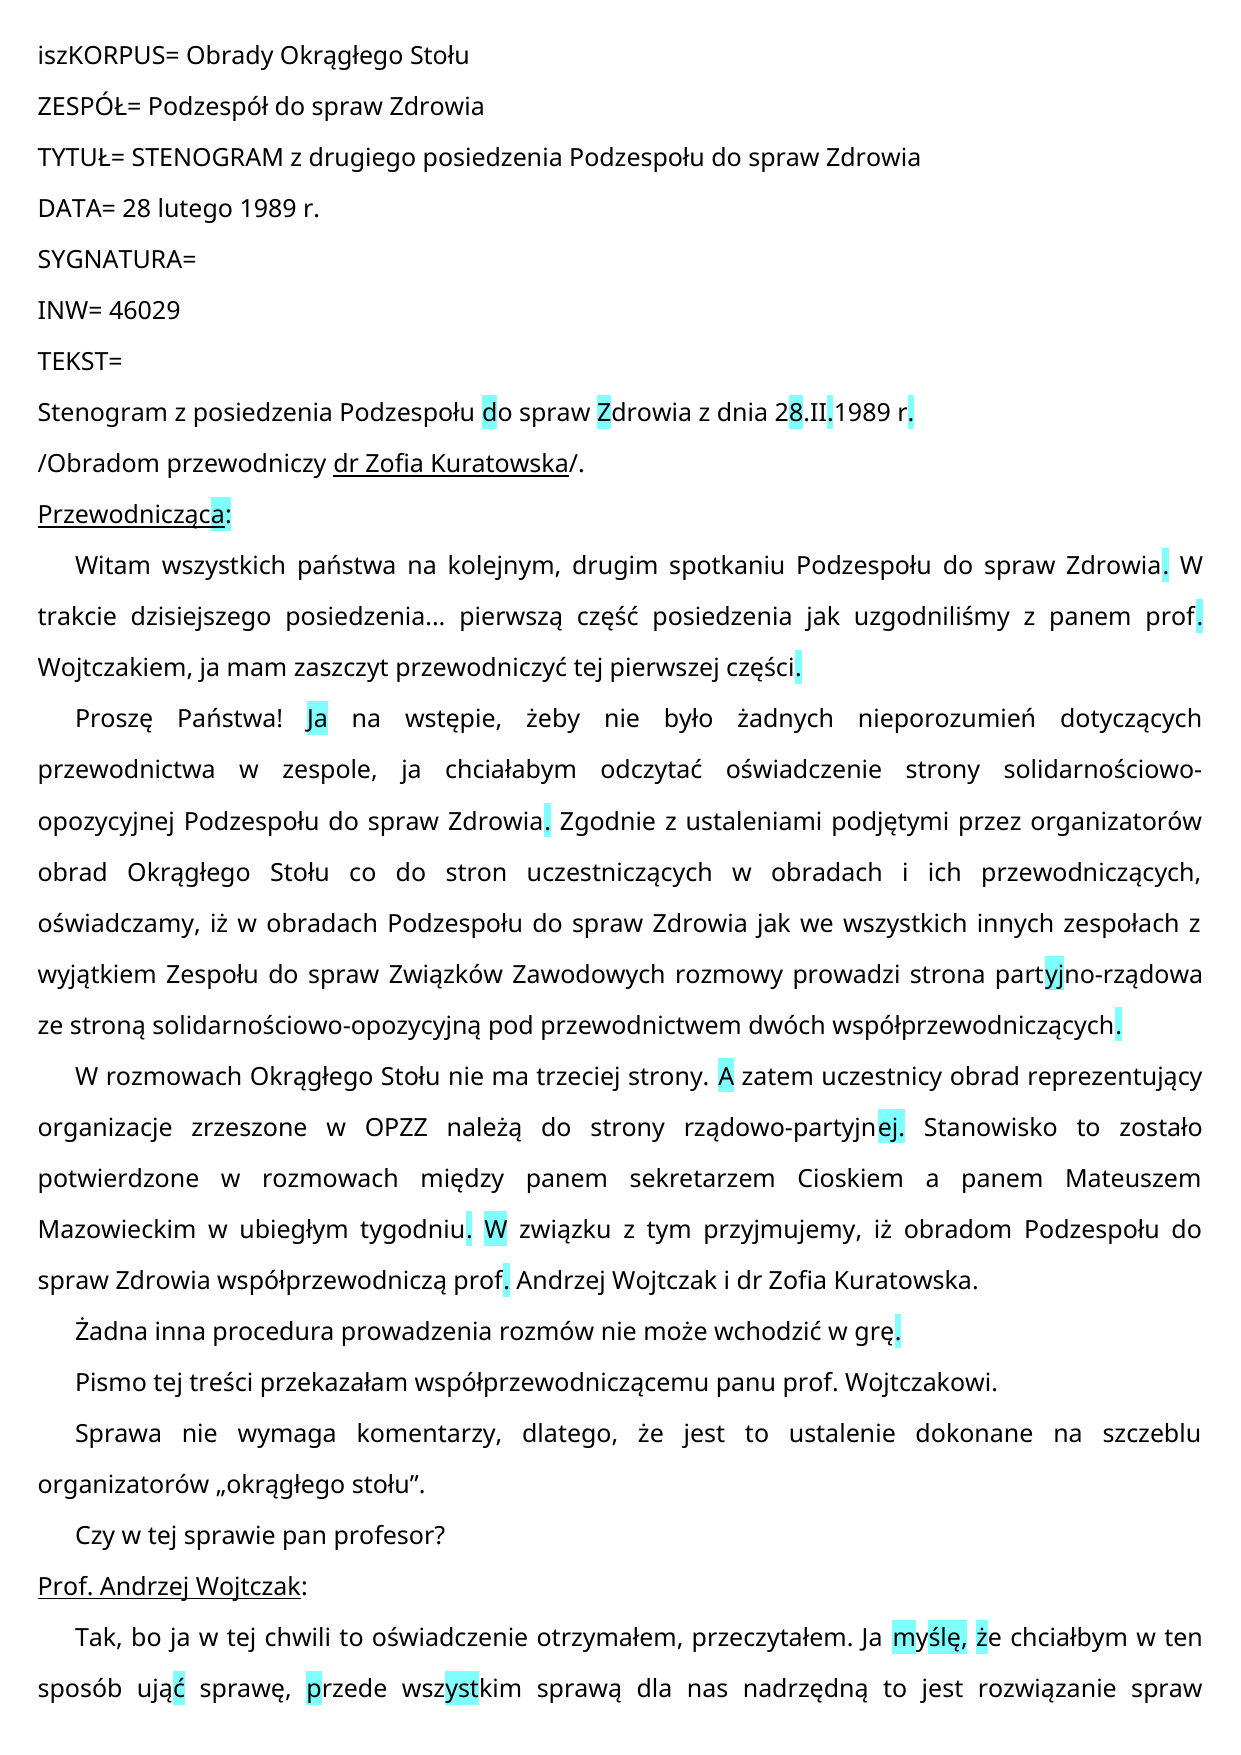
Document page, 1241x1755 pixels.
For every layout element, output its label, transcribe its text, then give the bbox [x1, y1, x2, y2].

text Żadna inna procedura prowadzenia rozmów nie może wchodzić w grę. [37, 1313, 1203, 1348]
text Sprawa nie wymaga komentarzy, dlatego, że jest to ustalenie dokonane na szczeblu organizatorów „okrągłego stołu”. [37, 1416, 1203, 1501]
text Pismo tej treści przekazałam współprzewodniczącemu panu prof. Wojtczakowi. [37, 1364, 1203, 1399]
text Czy w tej sprawie pan profesor? [37, 1518, 1203, 1552]
text SYGNATURA= [37, 242, 1203, 276]
text DATA= 28 lutego 1989 r. [37, 191, 1203, 225]
text TYTUŁ= STENOGRAM z drugiego posiedzenia Podzespołu do spraw Zdrowia [37, 139, 1203, 174]
text iszKORPUS= Obrady Okrągłego Stołu [37, 37, 1203, 72]
text Witam wszystkich państwa na kolejnym, drugim spotkaniu Podzespołu do spraw Zdrowia. W trakcie dzisiejszego posiedzenia... pierwszą część posiedzenia jak uzgodniliśmy z panem prof. Wojtczakiem, ja mam zaszczyt przewodniczyć tej pierwszej części. [37, 548, 1203, 684]
text /Obradom przewodniczy dr Zofia Kuratowska/. [37, 446, 1203, 480]
text Tak, bo ja w tej chwili to oświadczenie otrzymałem, przeczytałem. Ja myślę, że chciałbym w ten sposób ująć sprawę, przede wszystkim sprawą dla nas nadrzędną to jest rozwiązanie spraw [37, 1620, 1203, 1705]
text Proszę Państwa! Ja na wstępie, żeby nie było żadnych nieporozumień dotyczących przewodnictwa w zespole, ja chciałabym odczytać oświadczenie strony solidarnościowo- opozycyjnej Podzespołu do spraw Zdrowia. Zgodnie z ustaleniami podjętymi przez organizatorów obrad Okrągłego Stołu co do stron uczestniczących w obradach i ich przewodniczących, oświadczamy, iż w obradach Podzespołu do spraw Zdrowia jak we wszystkich innych zespołach z wyjątkiem Zespołu do spraw Związków Zawodowych rozmowy prowadzi strona partyjno-rządowa ze stroną solidarnościowo-opozycyjną pod przewodnictwem dwóch współprzewodniczących. [37, 701, 1203, 1041]
text W rozmowach Okrągłego Stołu nie ma trzeciej strony. A zatem uczestnicy obrad reprezentujący organizacje zrzeszone w OPZZ należą do strony rządowo-partyjnej. Stanowisko to zostało potwierdzone w rozmowach między panem sekretarzem Cioskiem a panem Mateuszem Mazowieckim w ubiegłym tygodniu. W związku z tym przyjmujemy, iż obradom Podzespołu do spraw Zdrowia współprzewodniczą prof. Andrzej Wojtczak i dr Zofia Kuratowska. [37, 1058, 1203, 1297]
text TEKST= [37, 344, 1203, 378]
text Przewodnicząca: [37, 497, 1203, 531]
text Stenogram z posiedzenia Podzespołu do spraw Zdrowia z dnia 28.II.1989 r. [37, 395, 1203, 429]
text ZESPÓŁ= Podzespół do spraw Zdrowia [37, 88, 1203, 123]
text Prof. Andrzej Wojtczak: [37, 1569, 1203, 1603]
text INW= 46029 [37, 293, 1203, 327]
